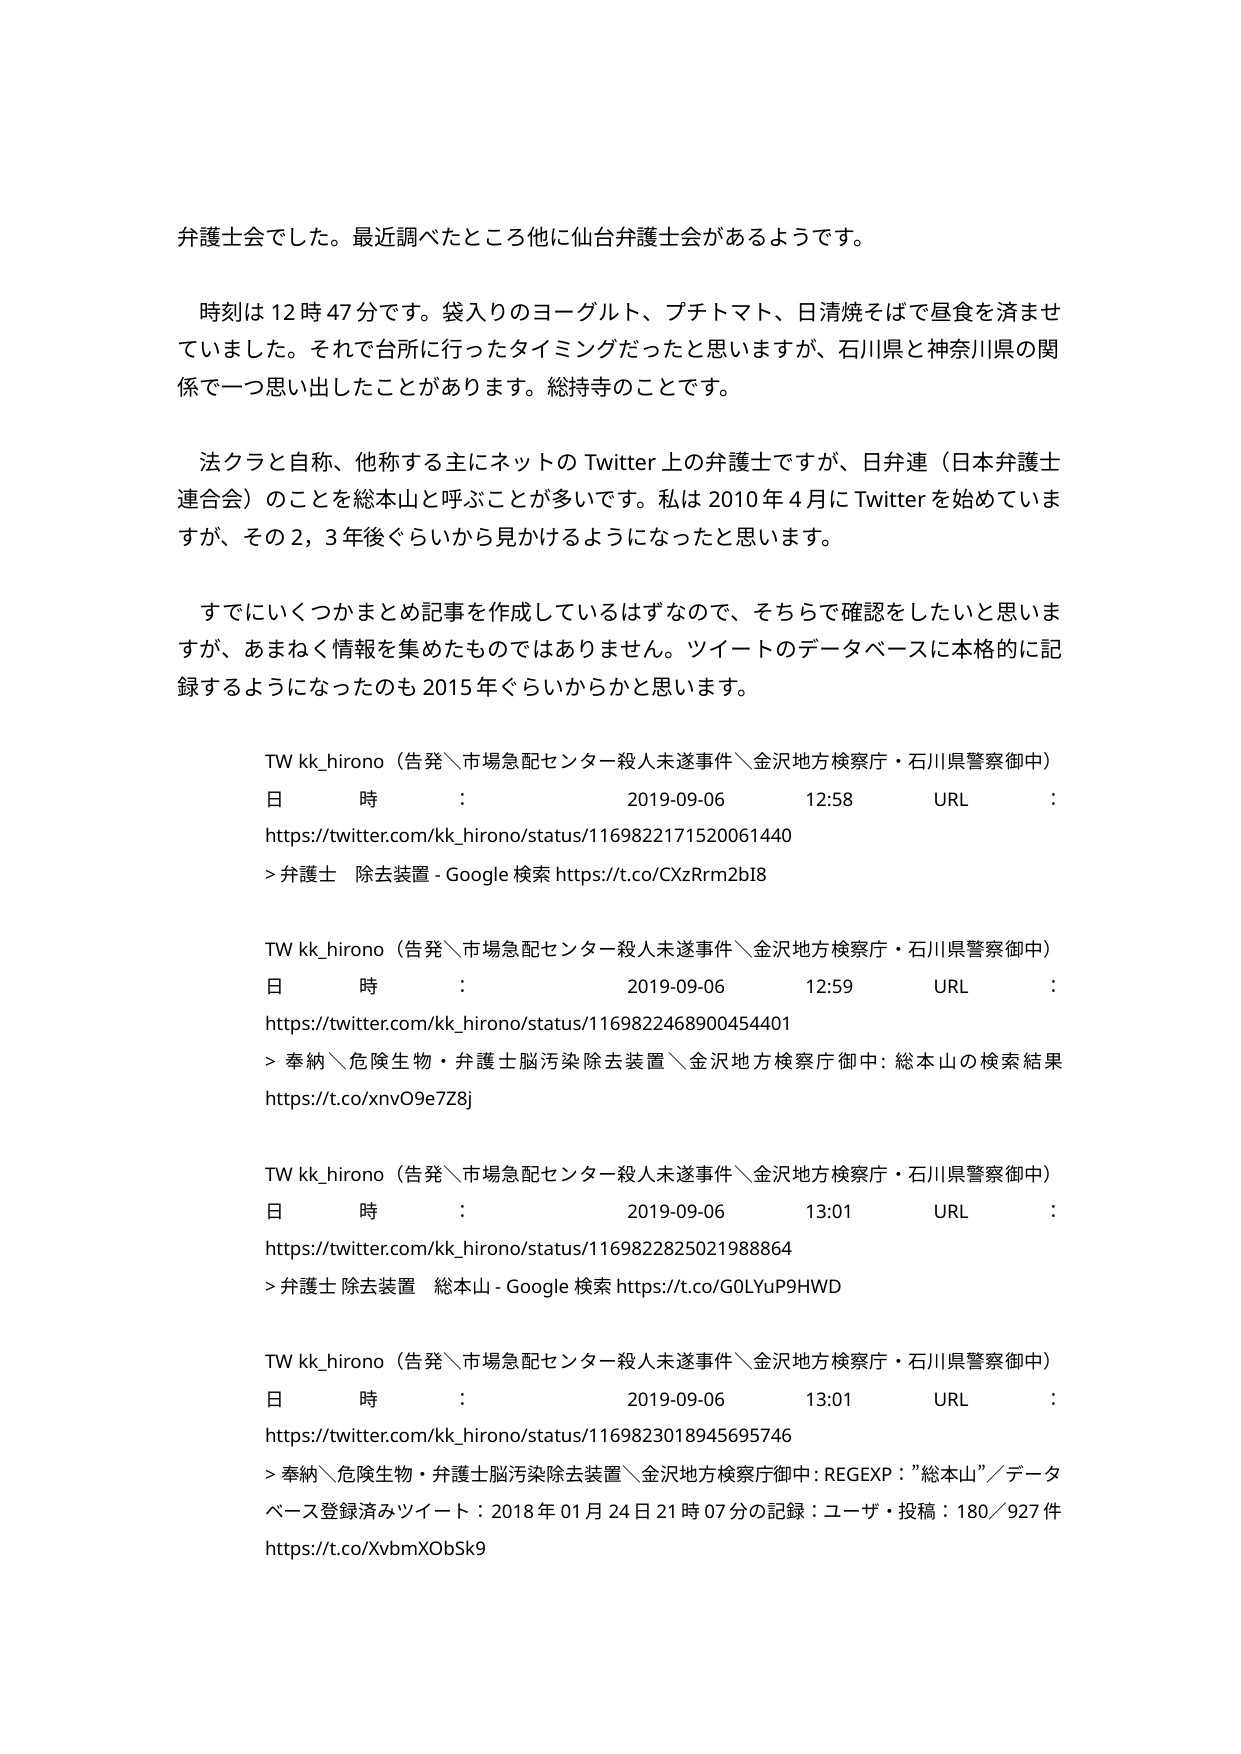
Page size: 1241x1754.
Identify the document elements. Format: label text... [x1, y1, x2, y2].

text > 弁護士 除去装置 - Google 検索 https://t.co/CXzRrm2bI8 [265, 854, 1063, 892]
text TW kk_hirono（告発＼市場急配センター殺人未遂事件＼金沢地方検察庁・石川県警察御中） 日時： 2019-09-06 12:59 URL： https://twitter.com/kk_hirono/status/1169822468900454401 [265, 929, 1063, 1042]
text > 弁護士 除去装置 総本山 - Google 検索 https://t.co/G0LYuP9HWD [265, 1267, 1063, 1304]
text 時刻は12時47分です。袋入りのヨーグルト、プチトマト、日清焼そばで昼食を済ませていました。それで台所に行ったタイミングだったと思いますが、石川県と神奈川県の関係で一つ思い出したことがあります。総持寺のことです。 [177, 292, 1063, 404]
text TW kk_hirono（告発＼市場急配センター殺人未遂事件＼金沢地方検察庁・石川県警察御中） 日時： 2019-09-06 13:01 URL： https://twitter.com/kk_hirono/status/1169822825021988864 [265, 1154, 1063, 1267]
text TW kk_hirono（告発＼市場急配センター殺人未遂事件＼金沢地方検察庁・石川県警察御中） 日時： 2019-09-06 13:01 URL： https://twitter.com/kk_hirono/status/1169823018945695746 [265, 1342, 1063, 1454]
text TW kk_hirono（告発＼市場急配センター殺人未遂事件＼金沢地方検察庁・石川県警察御中） 日時： 2019-09-06 12:58 URL： https://twitter.com/kk_hirono/status/1169822171520061440 [265, 742, 1063, 854]
text すでにいくつかまとめ記事を作成しているはずなので、そちらで確認をしたいと思いますが、あまねく情報を集めたものではありません。ツイートのデータベースに本格的に記録するようになったのも2015年ぐらいからかと思います。 [177, 592, 1063, 704]
text > 奉納＼危険生物・弁護士脳汚染除去装置＼金沢地方検察庁御中: REGEXP：”総本山”／データベース登録済みツイート：2018年01月24日21時07分の記録：ユーザ・投稿：180／927件 https://t.co/XvbmXObSk9 [265, 1454, 1063, 1567]
text 弁護士会でした。最近調べたところ他に仙台弁護士会があるようです。 [177, 217, 1063, 254]
text 法クラと自称、他称する主にネットのTwitter上の弁護士ですが、日弁連（日本弁護士連合会）のことを総本山と呼ぶことが多いです。私は2010年4月にTwitterを始めていますが、その2，3年後ぐらいから見かけるようになったと思います。 [177, 442, 1063, 554]
text > 奉納＼危険生物・弁護士脳汚染除去装置＼金沢地方検察庁御中: 総本山の検索結果 https://t.co/xnvO9e7Z8j [265, 1042, 1063, 1117]
